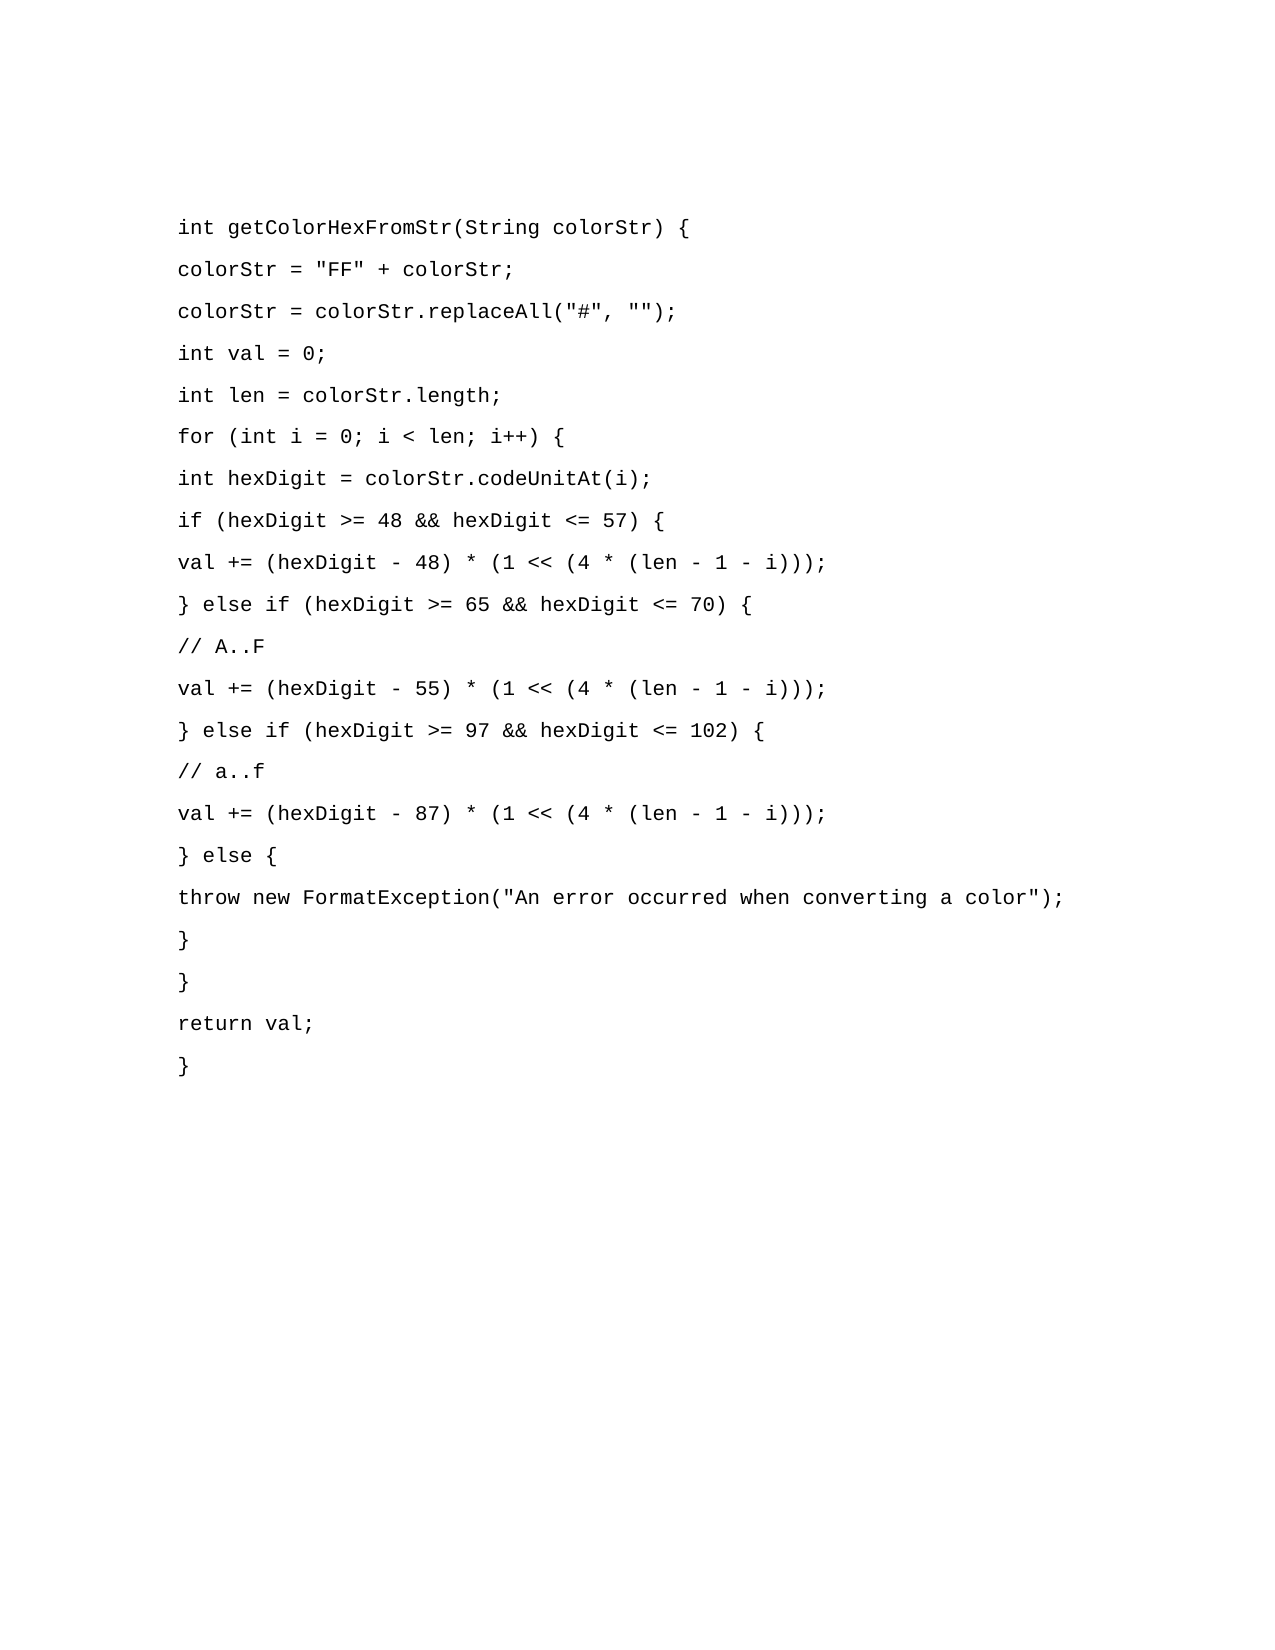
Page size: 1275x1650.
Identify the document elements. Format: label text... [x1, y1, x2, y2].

text } else if (hexDigit >= 97 && hexDigit <= 102) { [177, 720, 1098, 743]
text int getColorHexFromStr(String colorStr) { [177, 217, 1098, 241]
text colorStr = "FF" + colorStr; [177, 259, 1098, 283]
text } else if (hexDigit >= 65 && hexDigit <= 70) { [177, 594, 1098, 618]
text val += (hexDigit - 48) * (1 << (4 * (len - 1 - i))); [177, 552, 1098, 576]
text // a..f [177, 762, 1098, 785]
text if (hexDigit >= 48 && hexDigit <= 57) { [177, 510, 1098, 534]
text return val; [177, 1013, 1098, 1036]
text val += (hexDigit - 87) * (1 << (4 * (len - 1 - i))); [177, 803, 1098, 827]
text int val = 0; [177, 343, 1098, 366]
text } [177, 929, 1098, 953]
text } [177, 1055, 1098, 1078]
text // A..F [177, 636, 1098, 659]
text } [177, 971, 1098, 994]
text for (int i = 0; i < len; i++) { [177, 427, 1098, 450]
text int len = colorStr.length; [177, 385, 1098, 408]
text } else { [177, 845, 1098, 869]
text colorStr = colorStr.replaceAll("#", ""); [177, 301, 1098, 324]
text val += (hexDigit - 55) * (1 << (4 * (len - 1 - i))); [177, 678, 1098, 701]
text throw new FormatException("An error occurred when converting a color"); [177, 887, 1098, 911]
text int hexDigit = colorStr.codeUnitAt(i); [177, 468, 1098, 492]
